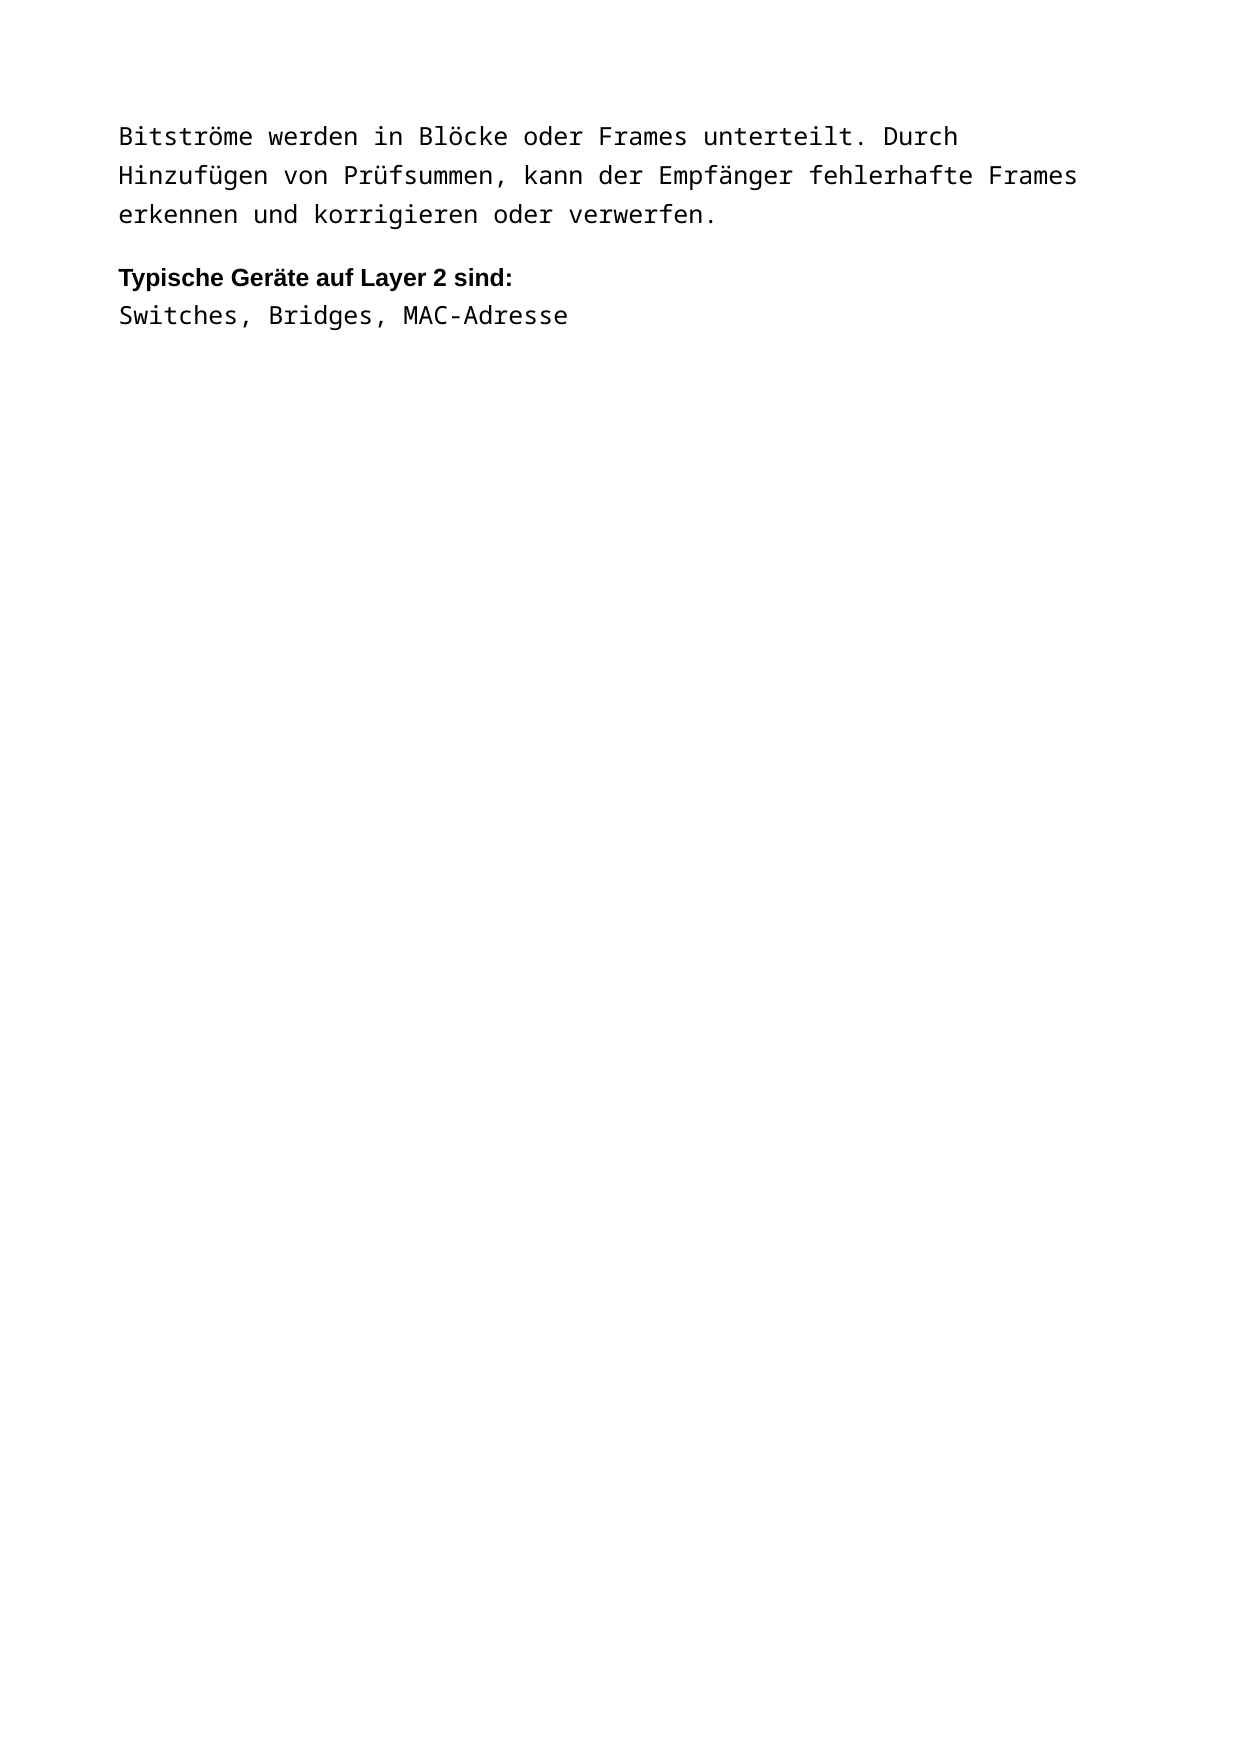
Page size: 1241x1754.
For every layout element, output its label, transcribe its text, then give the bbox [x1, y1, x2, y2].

text Bitströme werden in Blöcke oder Frames unterteilt. Durch Hinzufügen von Prüfsummen, kann der Empfänger fehlerhafte Frames erkennen und korrigieren oder verwerfen. [118, 118, 1122, 231]
subtitle Typische Geräte auf Layer 2 sind: [118, 263, 1122, 291]
text Switches, Bridges, MAC-Adresse [118, 297, 1122, 332]
